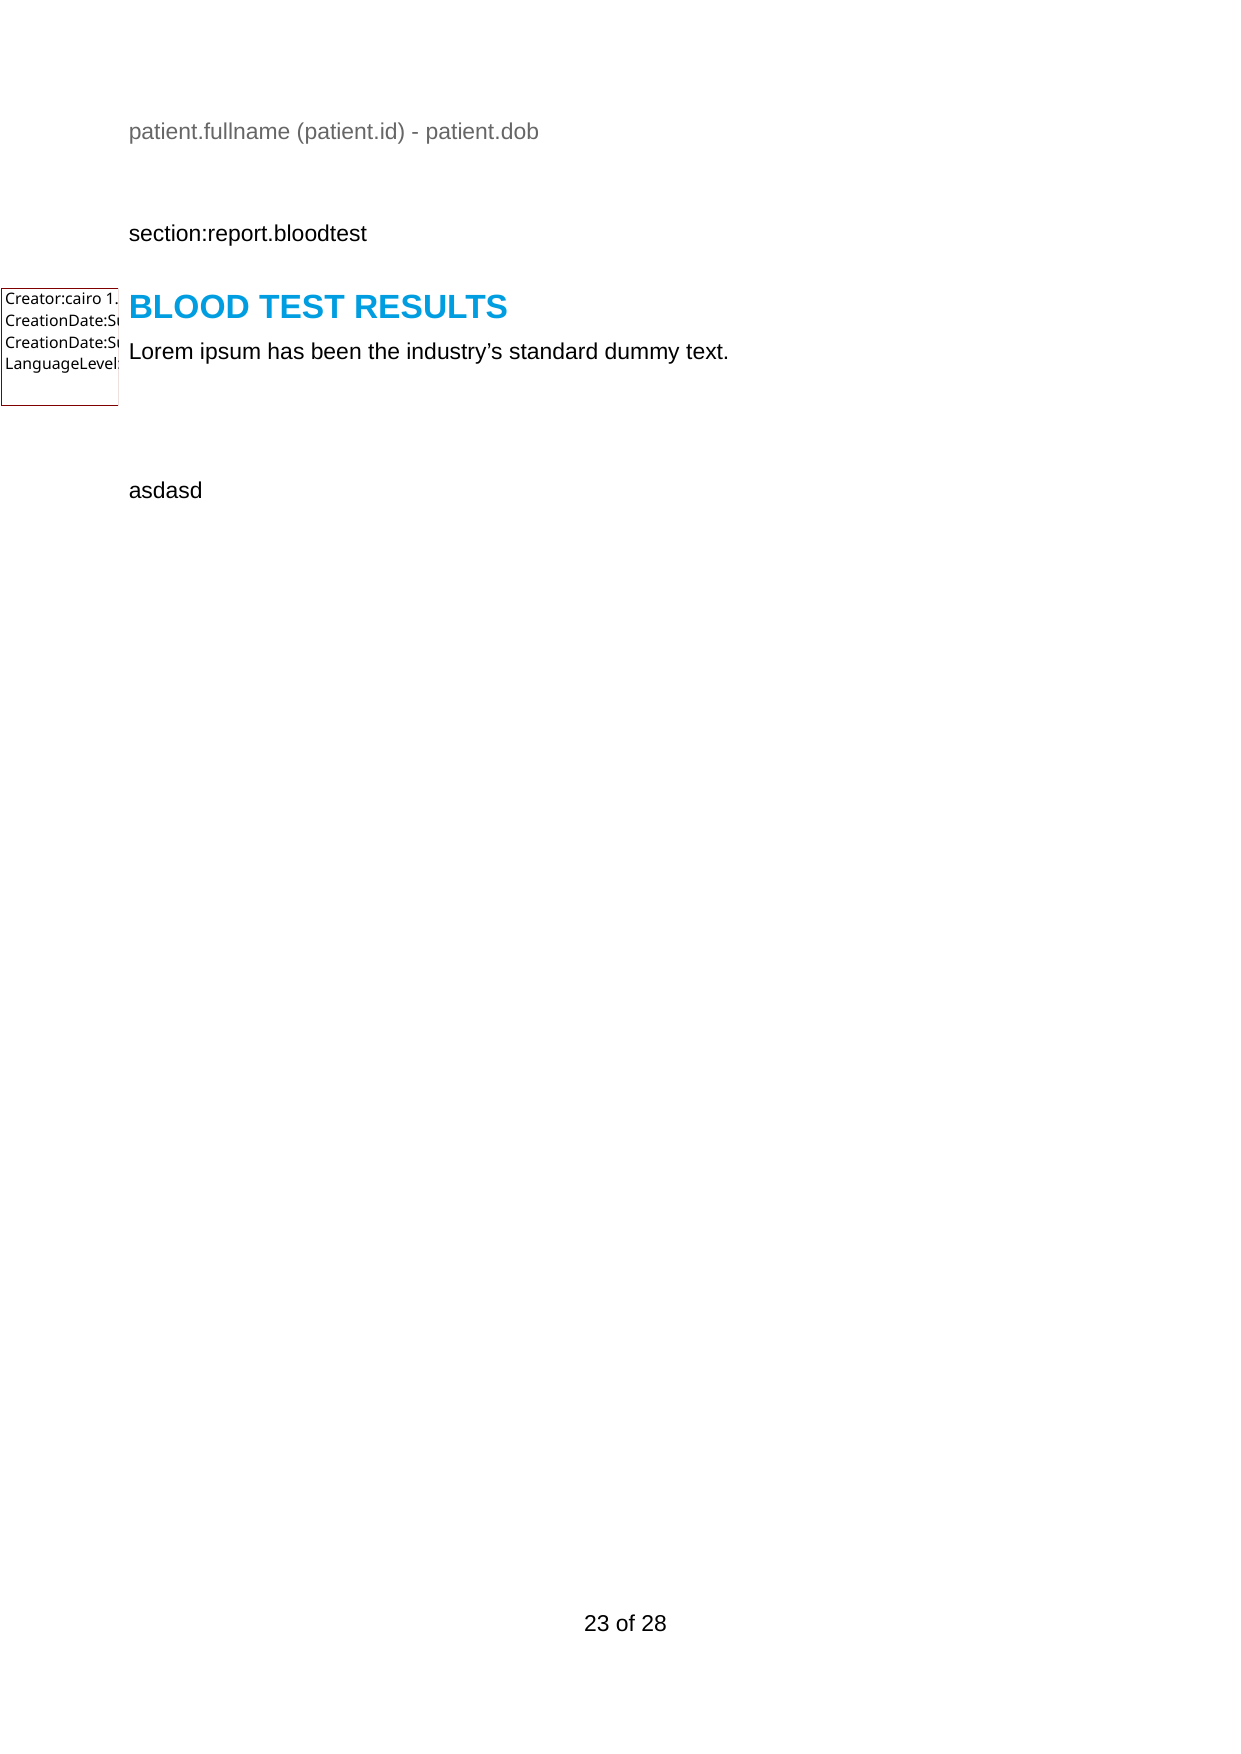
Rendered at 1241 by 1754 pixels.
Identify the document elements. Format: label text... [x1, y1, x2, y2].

text section:report.bloodtest [128, 220, 1122, 246]
text asdasd [128, 477, 1122, 503]
text Lorem ipsum has been the industry’s standard dummy text. [128, 338, 1122, 364]
subtitle Blood test results [128, 287, 1122, 326]
